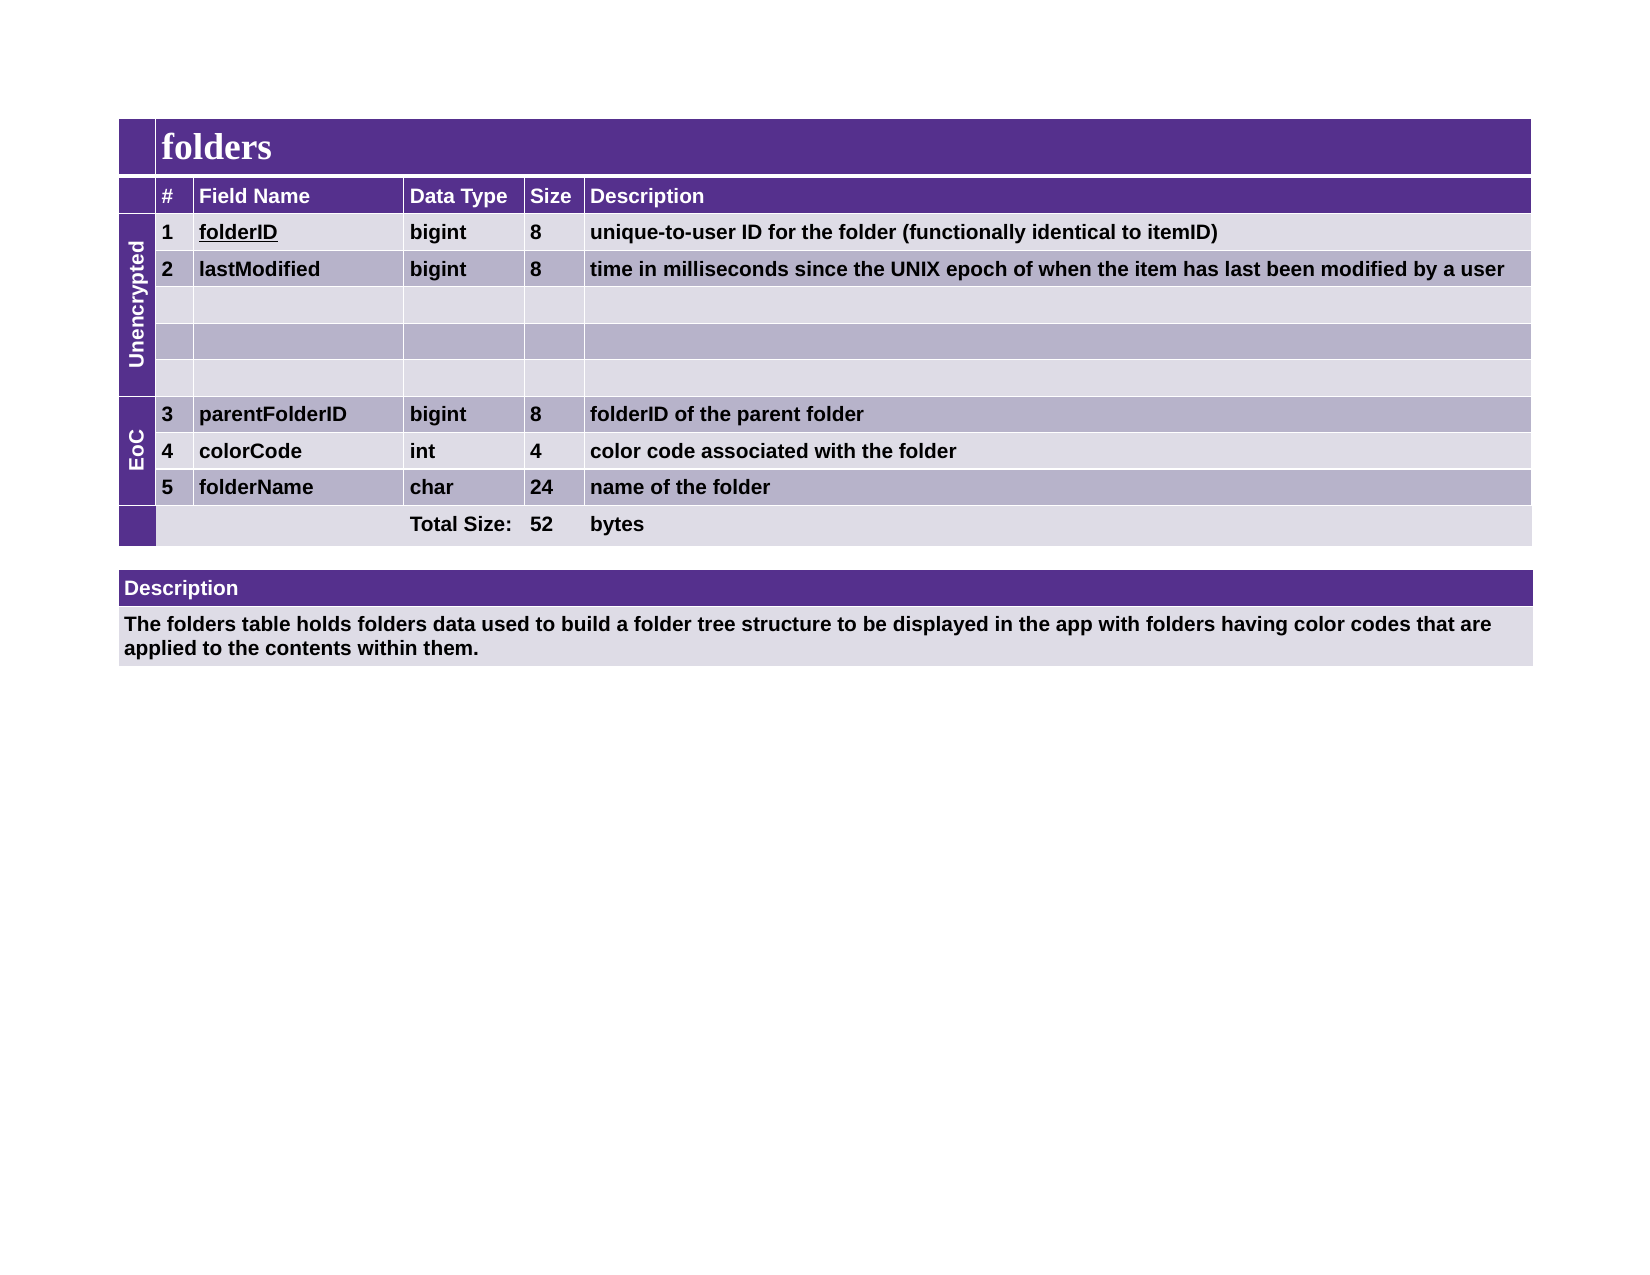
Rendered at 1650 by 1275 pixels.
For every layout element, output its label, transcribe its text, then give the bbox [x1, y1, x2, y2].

table_cell [525, 360, 584, 396]
table_cell 4 [156, 433, 193, 468]
table_cell EoC [119, 397, 155, 505]
table_cell [194, 360, 403, 396]
table_cell Data Type [404, 178, 524, 213]
table_cell [156, 324, 193, 359]
table_header Description [119, 570, 1533, 606]
table_cell [194, 324, 403, 359]
table_cell [404, 360, 524, 396]
table_cell [585, 360, 1531, 396]
table_cell Unencrypted [119, 214, 155, 396]
table_cell colorCode [194, 433, 403, 468]
table_cell 8 [525, 397, 584, 432]
table_cell The folders table holds folders data used to build a folder tree structure to be displayed in the app with folders having color codes that are applied to the contents within them. [119, 607, 1533, 666]
table_cell [585, 287, 1531, 323]
table_cell [525, 287, 584, 323]
table_cell unique-to-user ID for the folder (functionally identical to itemID) [585, 214, 1531, 250]
table_header [119, 119, 155, 174]
table_cell [525, 324, 584, 359]
table_cell [404, 324, 524, 359]
table_cell 4 [525, 433, 584, 468]
table_cell bigint [404, 251, 524, 286]
table_cell [194, 287, 403, 323]
table_cell name of the folder [585, 470, 1531, 505]
table_cell 8 [525, 251, 584, 286]
table_cell Total Size: [404, 506, 524, 546]
table_cell [404, 287, 524, 323]
table_cell [156, 360, 193, 396]
table_cell 52 [524, 506, 584, 546]
table_cell bigint [404, 397, 524, 432]
table_cell folderID of the parent folder [585, 397, 1531, 432]
table_header folders [156, 119, 1531, 174]
table_cell color code associated with the folder [585, 433, 1531, 468]
table_cell time in milliseconds since the UNIX epoch of when the item has last been modified by a user [585, 251, 1531, 286]
table_cell char [404, 470, 524, 505]
table_cell 24 [525, 470, 584, 505]
table_cell [156, 287, 193, 323]
table_cell [585, 324, 1531, 359]
table_cell Field Name [194, 178, 403, 213]
table_cell bytes [584, 506, 1532, 546]
table_cell [156, 506, 404, 546]
table_cell [119, 506, 156, 546]
table_cell bigint [404, 214, 524, 250]
table_cell [119, 178, 155, 213]
table_cell 5 [156, 470, 193, 505]
table_cell lastModified [194, 251, 403, 286]
table_cell 2 [156, 251, 193, 286]
table_cell 1 [156, 214, 193, 250]
table_cell 3 [156, 397, 193, 432]
table_cell # [156, 178, 193, 213]
table_cell Description [585, 178, 1531, 213]
table_cell folderID [194, 214, 403, 250]
table_cell parentFolderID [194, 397, 403, 432]
table_cell 8 [525, 214, 584, 250]
table_cell folderName [194, 470, 403, 505]
table_cell Size [525, 178, 584, 213]
table_cell int [404, 433, 524, 468]
